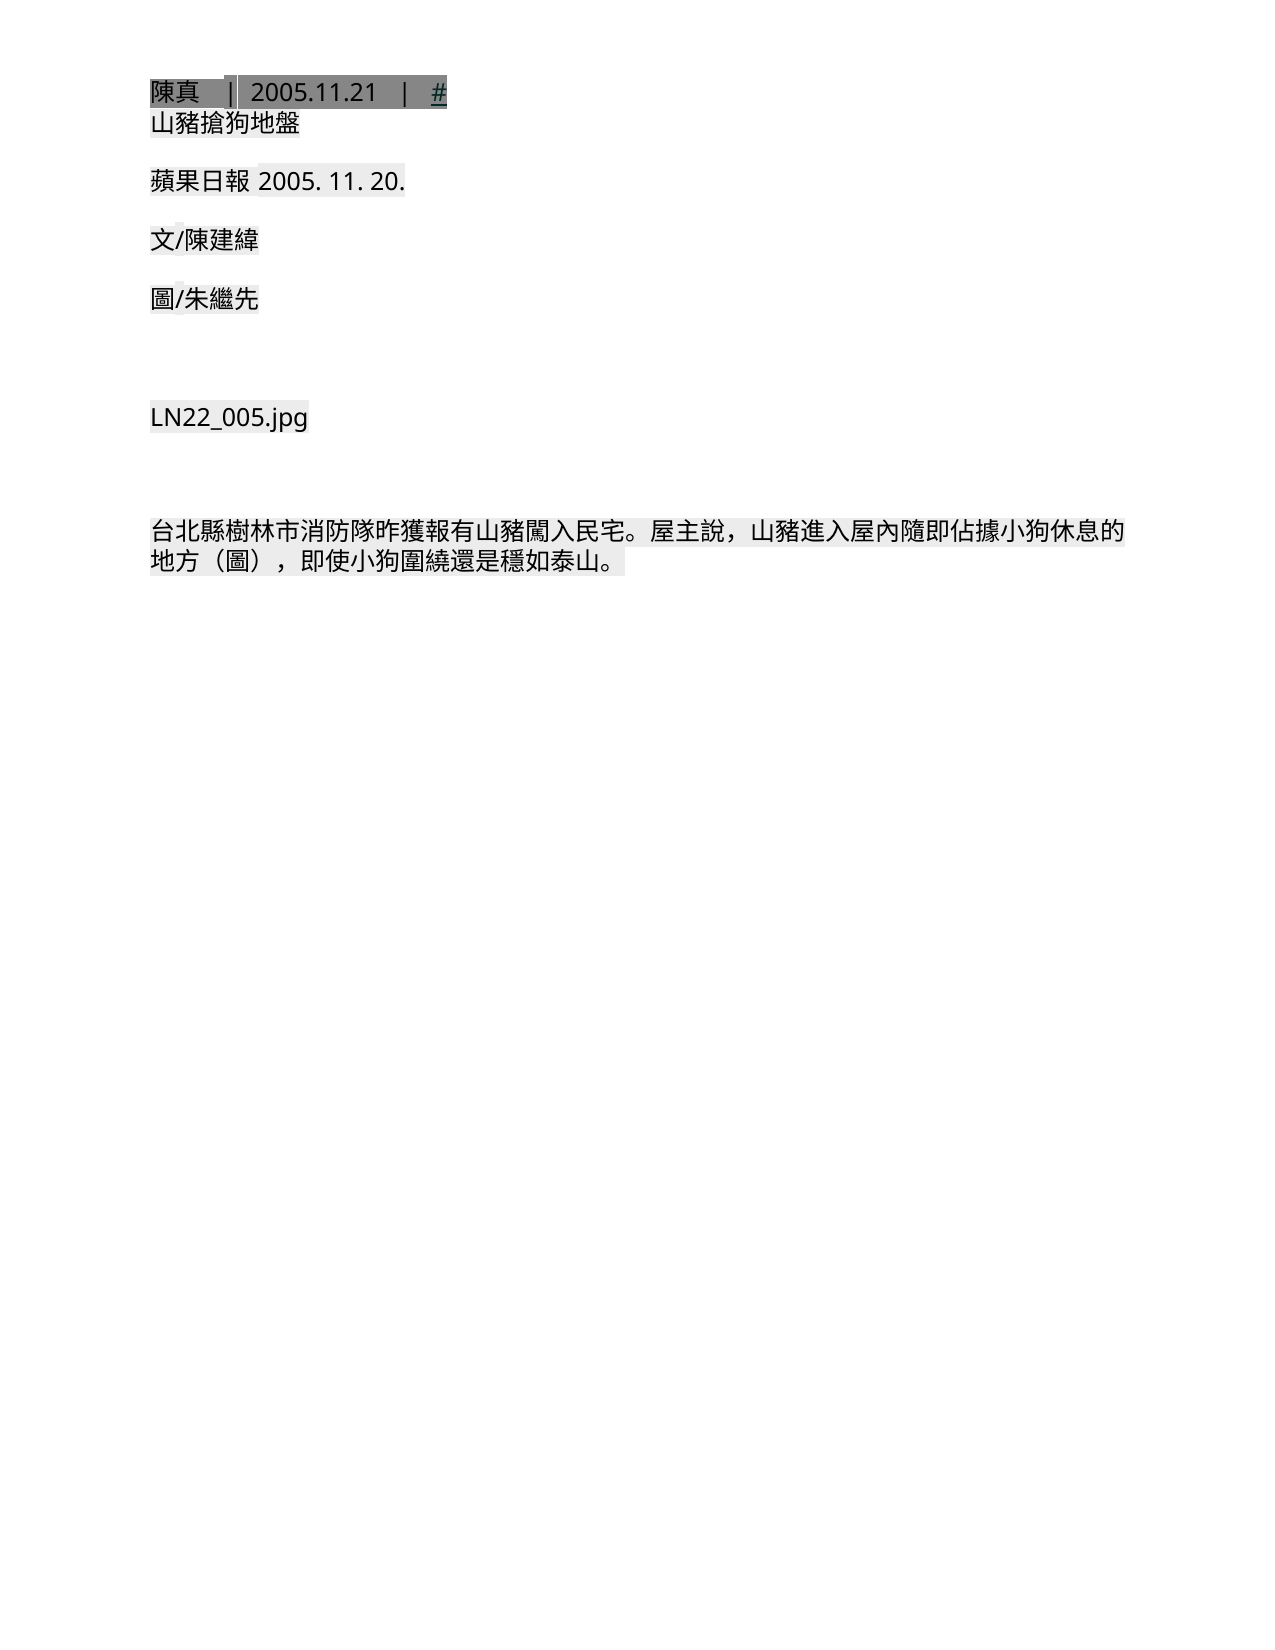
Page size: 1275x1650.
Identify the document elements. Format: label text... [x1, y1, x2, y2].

text 陳真 | 2005.11.21 | # [150, 75, 1125, 109]
text 山豬搶狗地盤 [150, 109, 1125, 138]
text 蘋果日報 2005. 11. 20. [150, 163, 1125, 197]
text 台北縣樹林市消防隊昨獲報有山豬闖入民宅。屋主說，山豬進入屋內隨即佔據小狗休息的地方（圖），即使小狗圍繞還是穩如泰山。 [150, 518, 1125, 576]
text 圖/朱繼先 [150, 281, 1125, 315]
text LN22_005.jpg [150, 399, 1125, 433]
text 文/陳建緯 [150, 222, 1125, 256]
